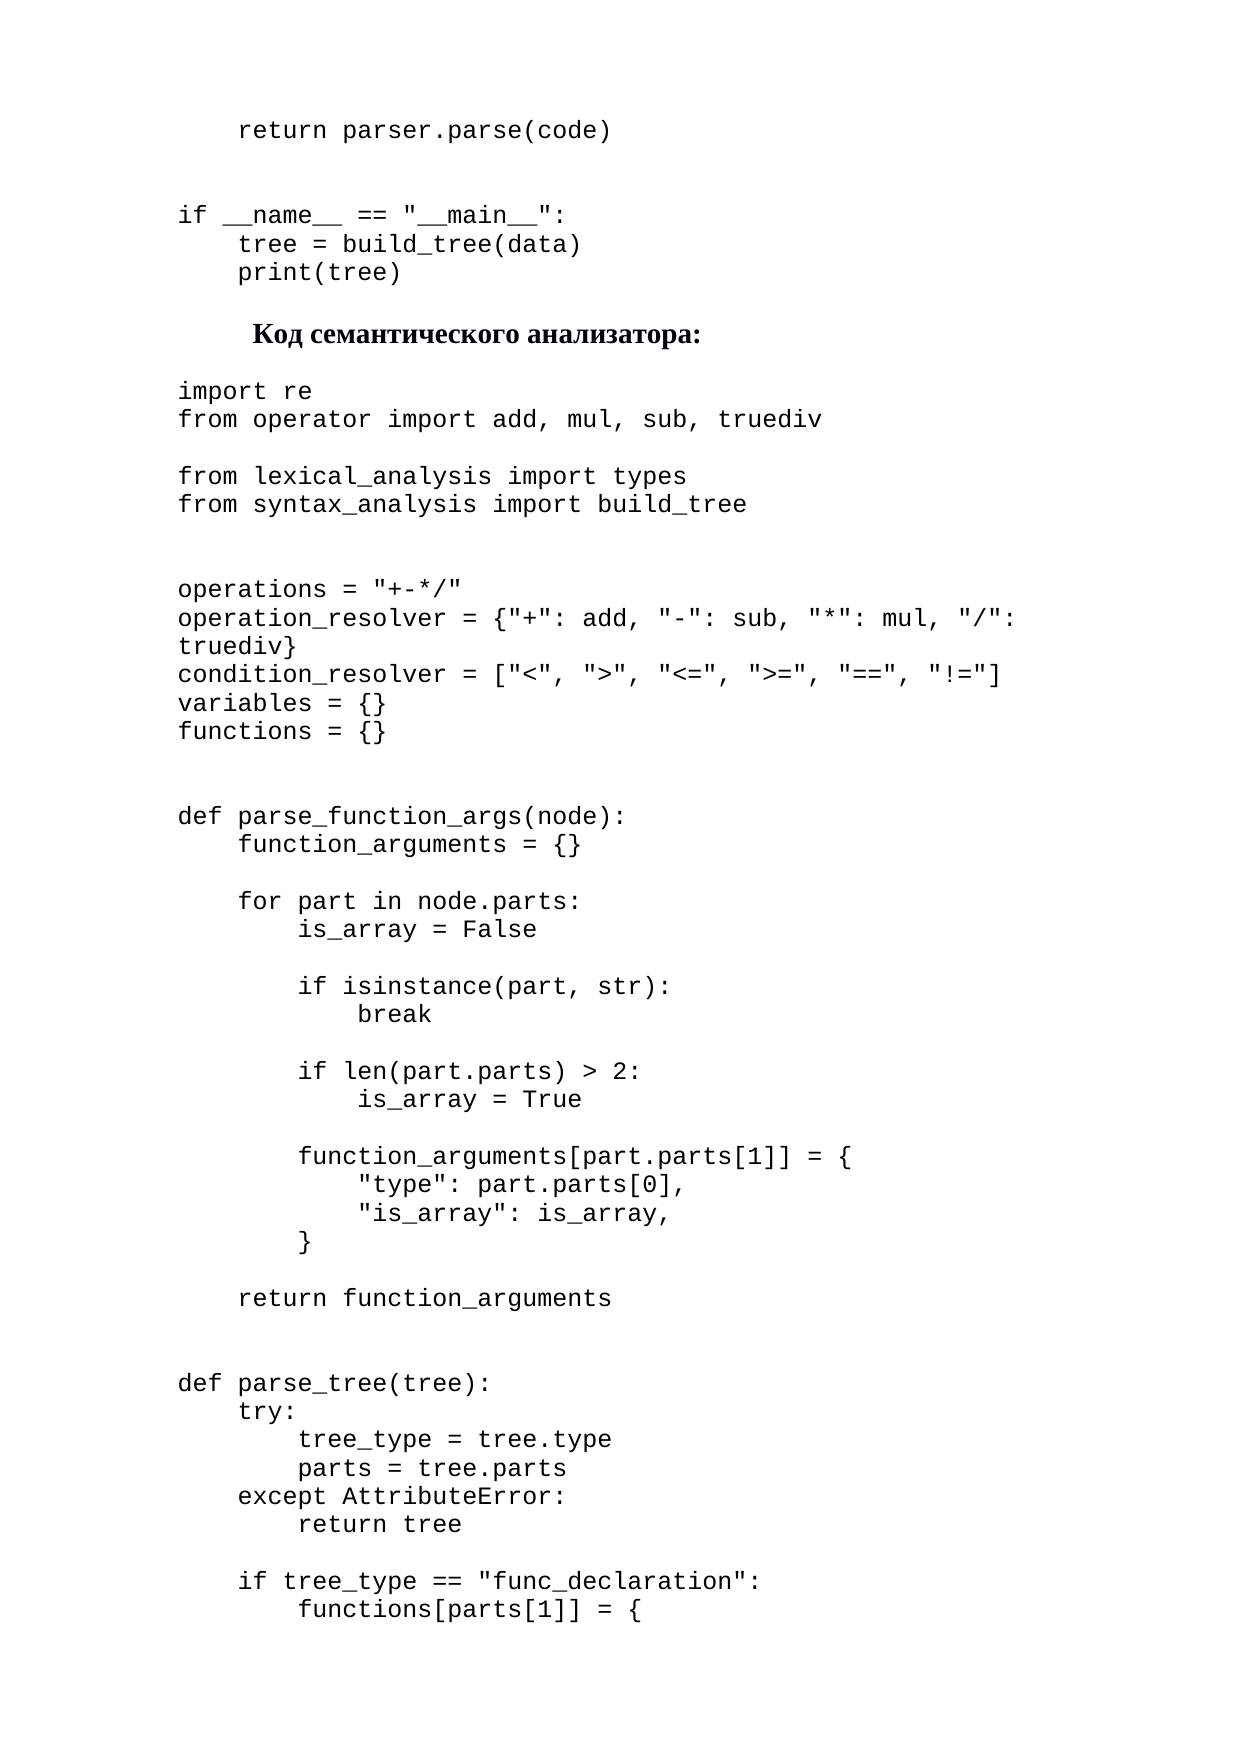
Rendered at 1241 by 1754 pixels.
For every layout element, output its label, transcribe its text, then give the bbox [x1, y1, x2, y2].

text return parser.parse(code) if __name__ == "__main__": tree = build_tree(data) print(tree) [177, 118, 1152, 288]
text import re from operator import add, mul, sub, truediv from lexical_analysis import types from syntax_analysis import build_tree [177, 379, 1152, 549]
text Код семантического анализатора: [177, 316, 1152, 350]
text operations = "+-*/" operation_resolver = {"+": add, "-": sub, "*": mul, "/": truediv} condition_resolver = ["<", ">", "<=", ">=", "==", "!="] variables = {} functions = {} def parse_function_args(node): function_arguments = {} for part in node.parts: is_array = False if isinstance(part, str): break if len(part.parts) > 2: is_array = True function_arguments[part.parts[1]] = { "type": part.parts[0], "is_array": is_array, } return function_arguments def parse_tree(tree): try: tree_type = tree.type parts = tree.parts except AttributeError: return tree if tree_type == "func_declaration": functions[parts[1]] = { [177, 549, 1152, 1625]
